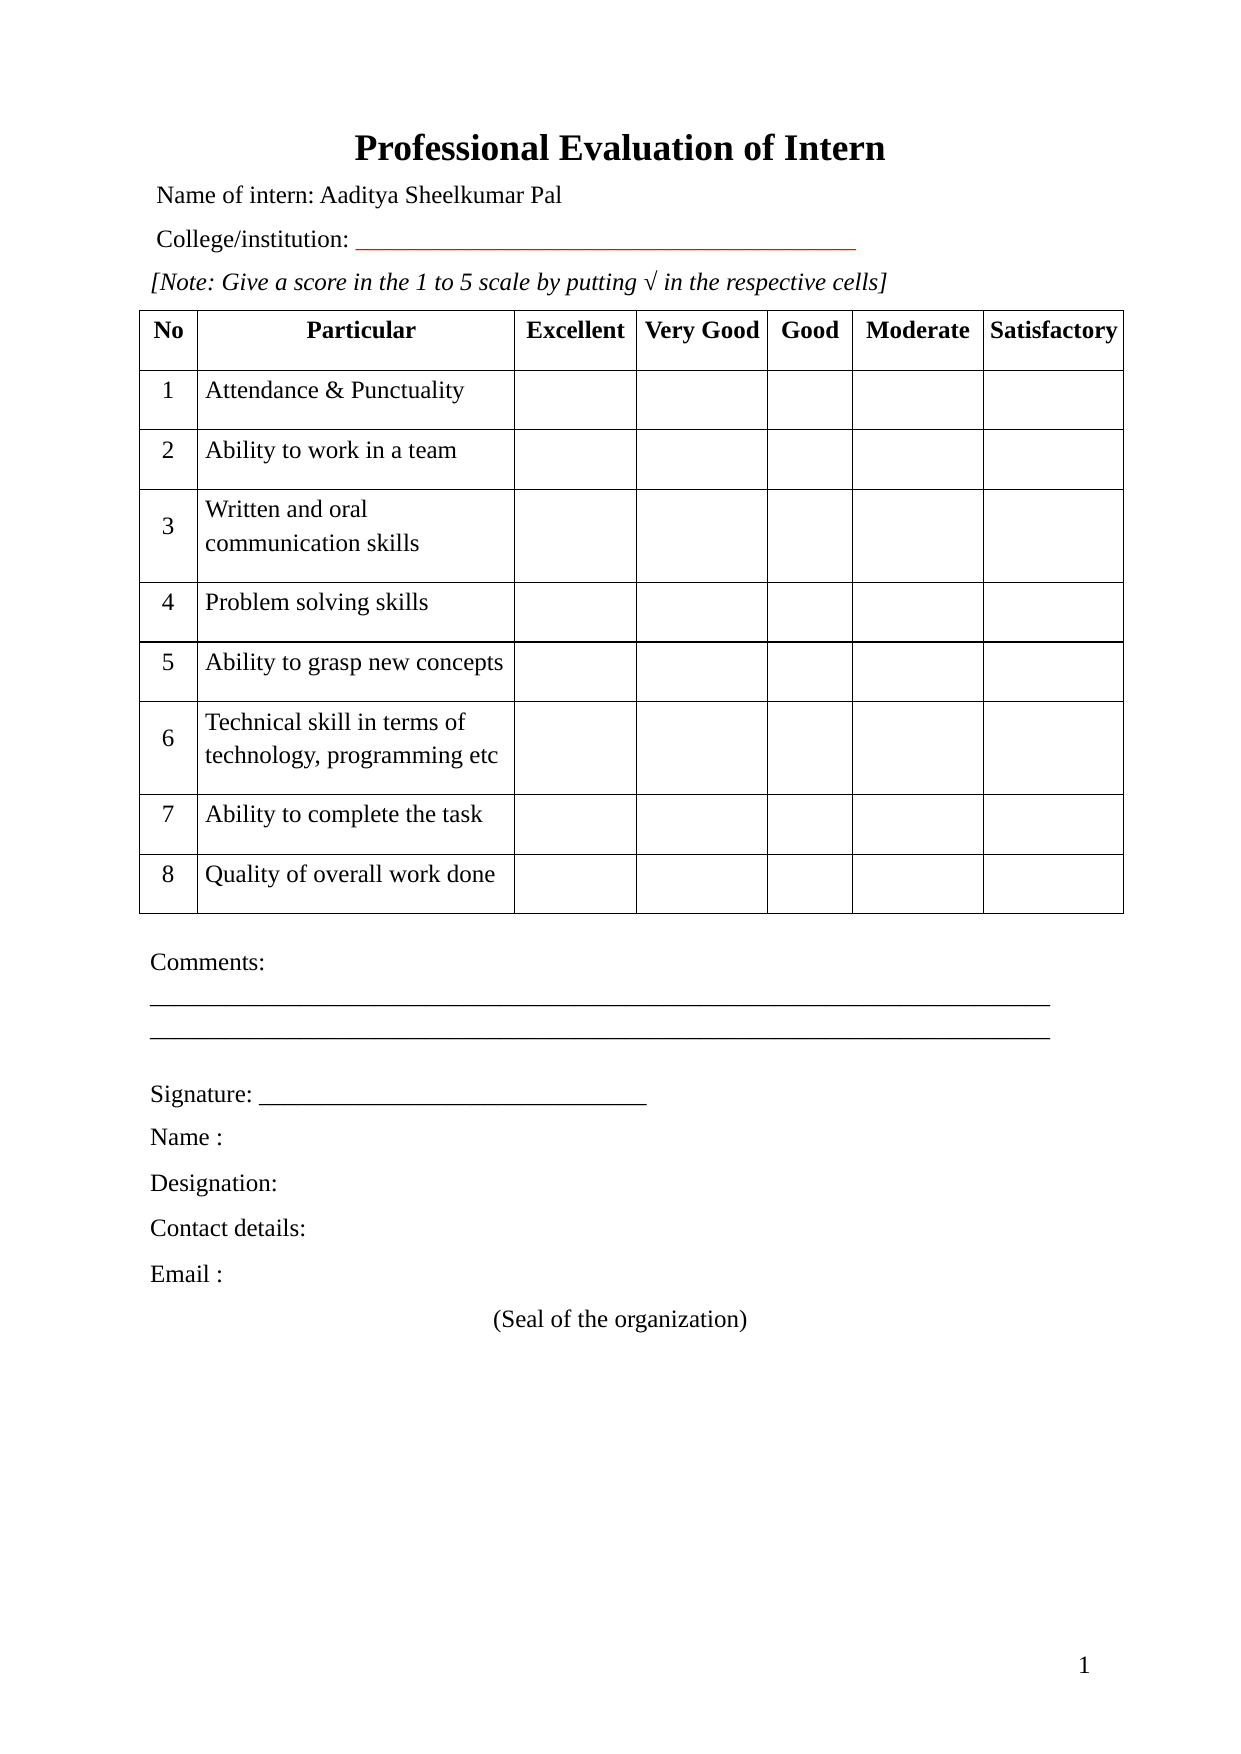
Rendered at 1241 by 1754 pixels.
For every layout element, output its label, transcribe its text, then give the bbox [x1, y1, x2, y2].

table_header Good [768, 311, 852, 370]
table_cell [984, 430, 1123, 489]
table_cell [853, 371, 983, 429]
table_cell [515, 430, 636, 489]
subtitle Professional Evaluation of Intern [150, 125, 1090, 168]
table_cell [611, 1168, 1079, 1213]
table_cell Email : [139, 1259, 611, 1304]
table_cell [768, 795, 852, 853]
table_cell Contact details: [139, 1213, 611, 1259]
table_cell [515, 490, 636, 582]
table_cell [853, 583, 983, 641]
table_cell [768, 583, 852, 641]
table_cell [637, 371, 767, 429]
text Signature: _______________________________ [150, 1079, 1090, 1108]
table_cell [984, 795, 1123, 853]
text (Seal of the organization) [150, 1304, 1090, 1333]
table_cell Problem solving skills [198, 583, 514, 641]
table_cell [984, 583, 1123, 641]
table_cell [768, 702, 852, 794]
table_cell [984, 643, 1123, 701]
table_cell Quality of overall work done [198, 855, 514, 913]
table_cell [637, 643, 767, 701]
table_cell [637, 855, 767, 913]
table_cell [853, 702, 983, 794]
table_cell [611, 1259, 1079, 1304]
table_cell Ability to grasp new concepts [198, 643, 514, 701]
table_header Excellent [515, 311, 636, 370]
table_header Very Good [637, 311, 767, 370]
table_cell [853, 643, 983, 701]
table_cell Ability to work in a team [198, 430, 514, 489]
table_header Moderate [853, 311, 983, 370]
table_cell [768, 855, 852, 913]
table_cell [853, 855, 983, 913]
table_header Particular [198, 311, 514, 370]
table_cell [637, 430, 767, 489]
table_cell [611, 1213, 1079, 1259]
table_cell [515, 795, 636, 853]
table_cell [515, 583, 636, 641]
table_cell 8 [140, 855, 197, 913]
table_cell Technical skill in terms of technology, programming etc [198, 702, 514, 794]
text Comments: ________________________________________________________________________ [150, 947, 1090, 1009]
table_cell 1 [140, 371, 197, 429]
table_cell [768, 643, 852, 701]
table_cell 6 [140, 702, 197, 794]
table_cell Designation: [139, 1168, 611, 1213]
table_cell [637, 702, 767, 794]
text ________________________________________________________________________ [150, 1013, 1090, 1042]
table_cell [768, 430, 852, 489]
table_cell [984, 371, 1123, 429]
table_cell 3 [140, 490, 197, 582]
table_cell [637, 490, 767, 582]
table_cell [853, 430, 983, 489]
table_cell [515, 371, 636, 429]
text Name of intern: Aaditya Sheelkumar Pal [150, 181, 1090, 209]
table_header Name : [139, 1123, 611, 1168]
table_cell [768, 490, 852, 582]
table_cell [515, 855, 636, 913]
table_cell 5 [140, 643, 197, 701]
table_cell [984, 855, 1123, 913]
table_cell [853, 490, 983, 582]
table_cell [515, 643, 636, 701]
table_cell Written and oral communication skills [198, 490, 514, 582]
table_header [611, 1123, 1079, 1168]
table_cell [637, 583, 767, 641]
table_cell Ability to complete the task [198, 795, 514, 853]
table_cell [853, 795, 983, 853]
table_cell 2 [140, 430, 197, 489]
table_cell [515, 702, 636, 794]
table_cell [984, 490, 1123, 582]
text [Note: Give a score in the 1 to 5 scale by putting √ in the respective cells] [150, 267, 1090, 296]
table_cell [637, 795, 767, 853]
table_header Satisfactory [984, 311, 1123, 370]
table_header No [140, 311, 197, 370]
table_cell 7 [140, 795, 197, 853]
table_cell [768, 371, 852, 429]
table_cell [984, 702, 1123, 794]
table_cell Attendance & Punctuality [198, 371, 514, 429]
text College/institution: ________________________________________ [150, 224, 1090, 252]
table_cell 4 [140, 583, 197, 641]
